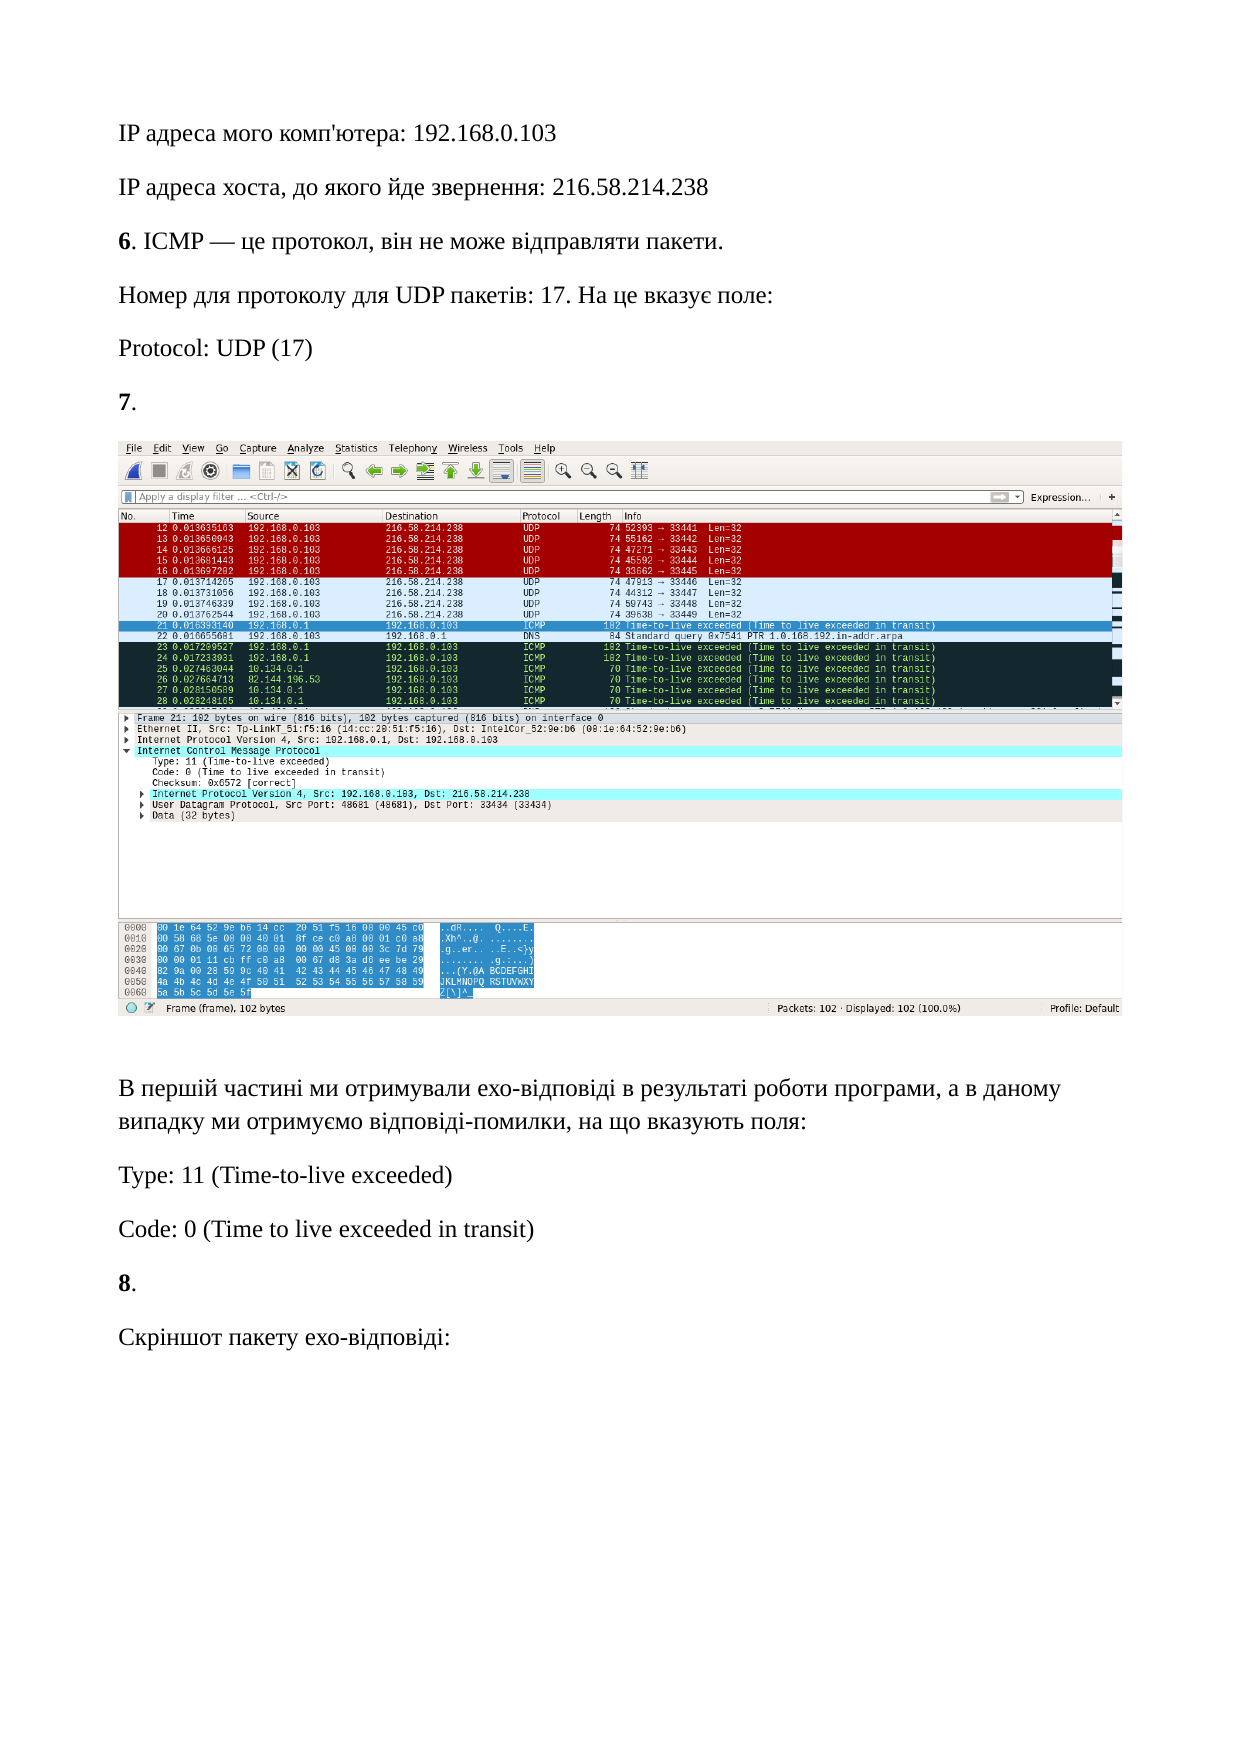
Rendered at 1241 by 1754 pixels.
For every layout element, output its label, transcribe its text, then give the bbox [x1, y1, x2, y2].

picture [118, 441, 1123, 1016]
list 8. [118, 1268, 1122, 1297]
list Code: 0 (Time to live exceeded in transit) [118, 1214, 1122, 1243]
list IP адреса хоста, до якого йде звернення: 216.58.214.238 [118, 172, 1122, 201]
list Protocol: UDP (17) [118, 333, 1122, 362]
list IP адреса мого комп'ютера: 192.168.0.103 [118, 118, 1122, 147]
list Скріншот пакету ехо-відповіді: [118, 1322, 1122, 1351]
list Номер для протоколу для UDP пакетів: 17. На це вказує поле: [118, 280, 1122, 308]
list В першій частині ми отримували ехо-відповіді в результаті роботи програми, а в даному випадку ми отримуємо відповіді-помилки, на що вказують поля: [118, 1073, 1122, 1135]
list 6. ICMP — це протокол, він не може відправляти пакети. [118, 226, 1122, 254]
list Type: 11 (Time-to-live exceeded) [118, 1160, 1122, 1189]
list 7. [118, 387, 1122, 416]
